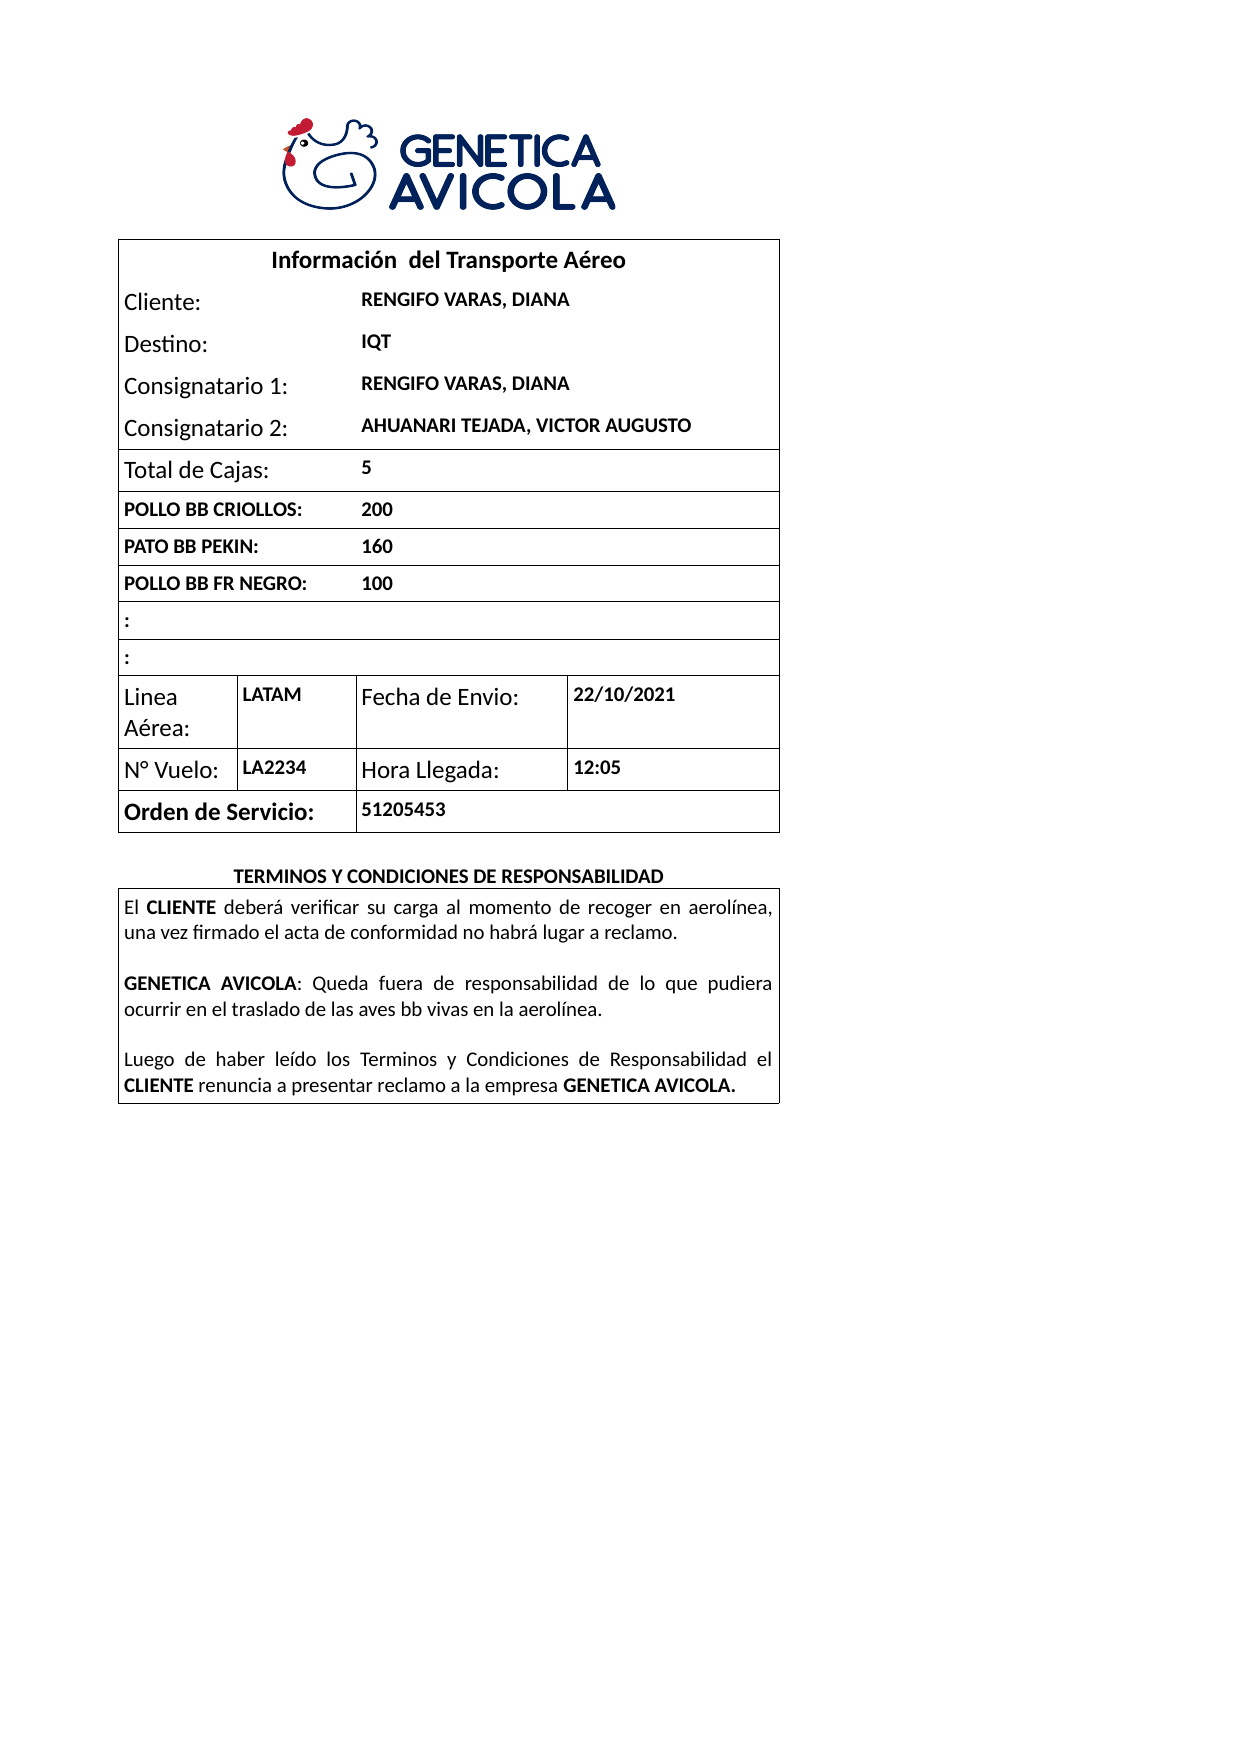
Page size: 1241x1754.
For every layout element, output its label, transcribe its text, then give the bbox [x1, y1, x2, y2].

table_cell Linea Aérea: [119, 676, 237, 748]
table_cell AHUANARI TEJADA, VICTOR AUGUSTO [356, 406, 779, 448]
table_cell 100 [356, 566, 779, 601]
table_cell 51205453 [357, 791, 779, 832]
table_cell LA2234 [238, 749, 356, 790]
table_cell Destino: [119, 323, 356, 364]
table_cell Total de Cajas: [119, 450, 356, 491]
table_cell Fecha de Envio: [357, 676, 567, 748]
table_header Información del Transporte Aéreo [119, 240, 779, 281]
table_cell Hora Llegada: [357, 749, 567, 790]
picture [282, 118, 616, 210]
table_cell Consignatario 1: [119, 365, 356, 406]
table_cell 22/10/2021 [568, 676, 779, 748]
table_cell El CLIENTE deberá verificar su carga al momento de recoger en aerolínea, una vez firmado el acta de conformidad no habrá lugar a reclamo. GENETICA AVICOLA: Queda fuera de responsabilidad de lo que pudiera ocurrir en el traslado de las aves bb vivas en la aerolínea. Luego de haber leído los Terminos y Condiciones de Responsabilidad el CLIENTE renuncia a presentar reclamo a la empresa GENETICA AVICOLA. [119, 889, 779, 1103]
table_cell : [119, 602, 356, 638]
table_cell : [119, 640, 356, 675]
table_cell [356, 640, 779, 675]
table_cell TERMINOS Y CONDICIONES DE RESPONSABILIDAD [118, 833, 779, 888]
table_cell [356, 602, 779, 638]
table_cell POLLO BB FR NEGRO: [119, 566, 356, 601]
table_cell RENGIFO VARAS, DIANA [356, 281, 779, 322]
table_cell 200 [356, 492, 779, 527]
table_cell Orden de Servicio: [119, 791, 356, 832]
table_cell Consignatario 2: [119, 406, 356, 448]
table_cell 5 [356, 450, 779, 491]
table_cell 12:05 [568, 749, 779, 790]
table_cell IQT [356, 323, 779, 364]
table_cell Cliente: [119, 281, 356, 322]
table_cell 160 [356, 529, 779, 564]
table_cell N° Vuelo: [119, 749, 237, 790]
table_cell RENGIFO VARAS, DIANA [356, 365, 779, 406]
table_cell POLLO BB CRIOLLOS: [119, 492, 356, 527]
table_cell LATAM [238, 676, 356, 748]
table_cell PATO BB PEKIN: [119, 529, 356, 564]
